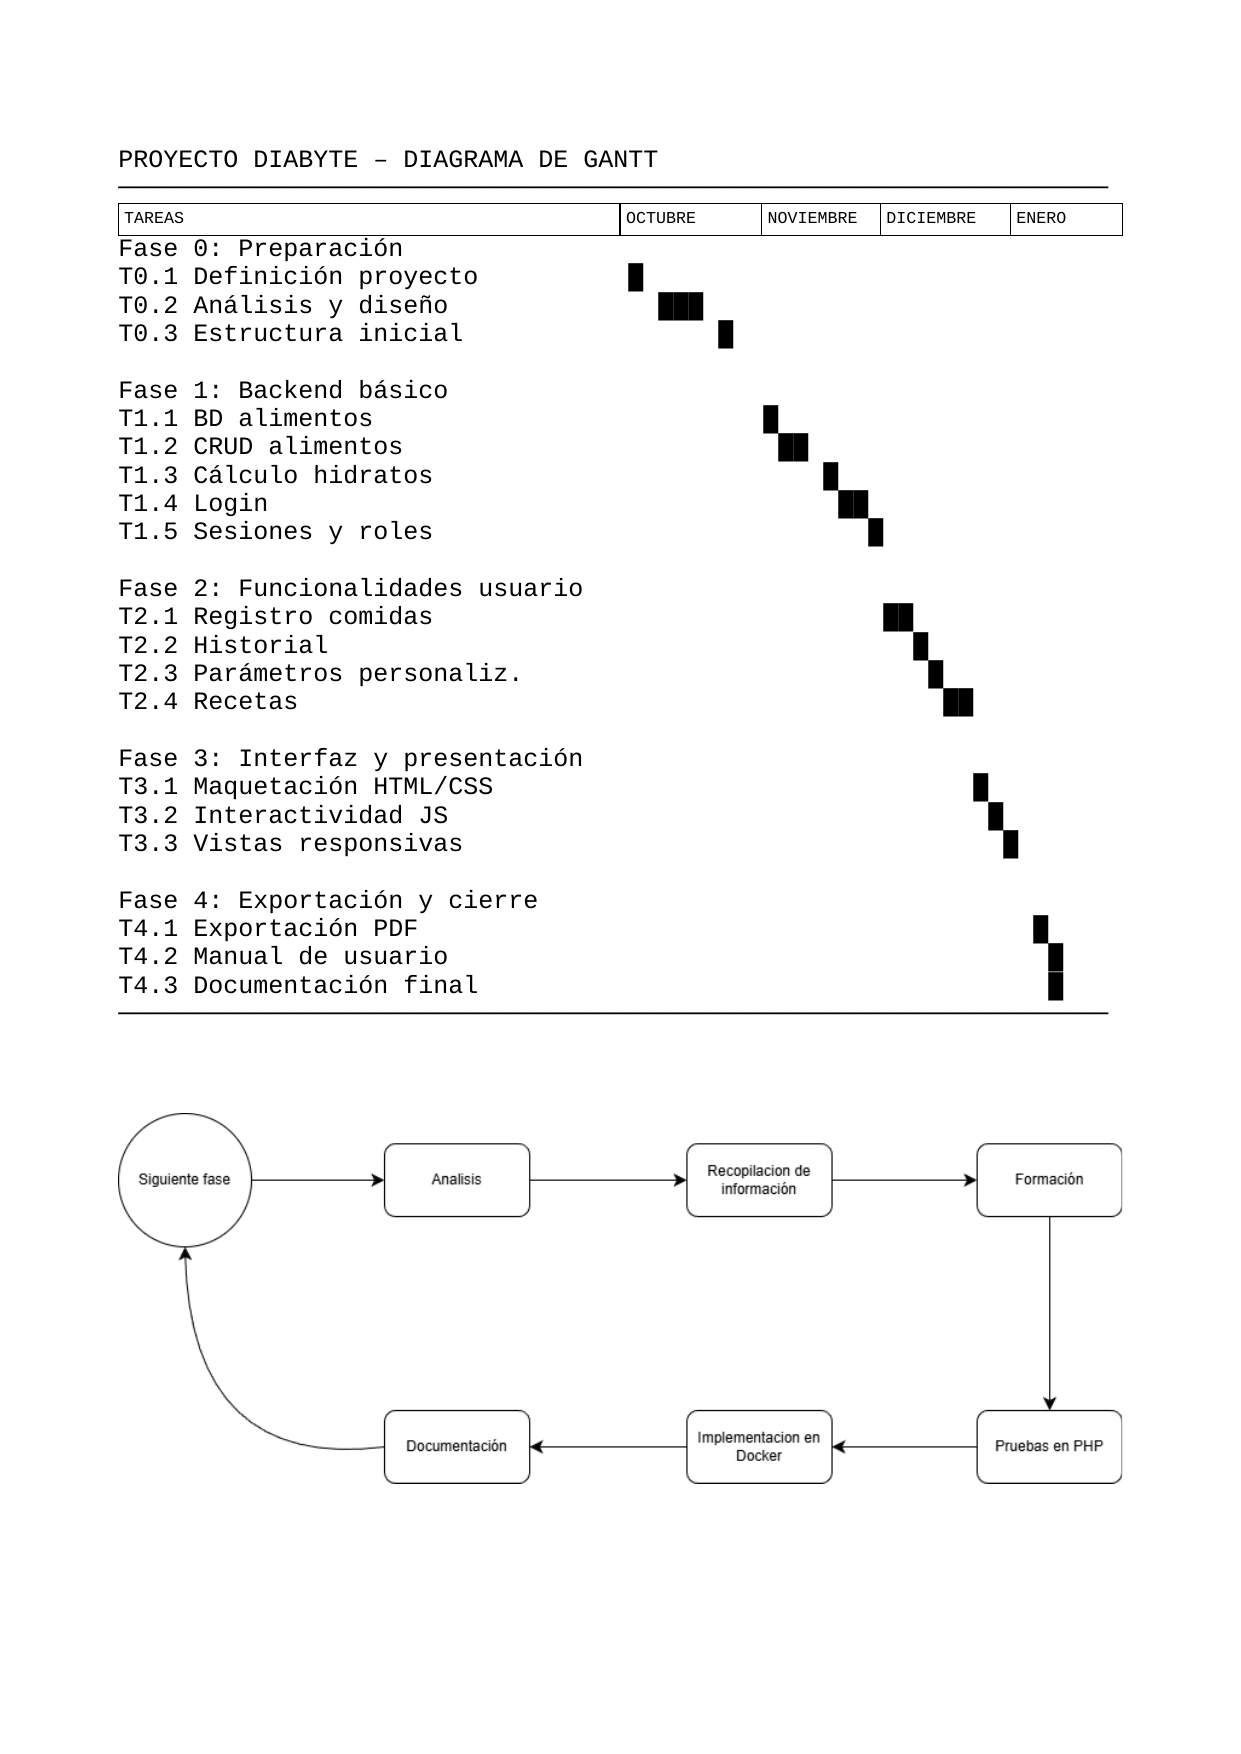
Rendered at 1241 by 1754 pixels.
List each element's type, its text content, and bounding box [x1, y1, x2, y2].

text T1.2 CRUD alimentos ██ [808, 434, 1122, 462]
text T2.3 Parámetros personaliz. █ [118, 661, 928, 689]
text T4.2 Manual de usuario █ [1063, 944, 1122, 972]
text T2.1 Registro comidas ██ [913, 604, 1122, 632]
text T3.3 Vistas responsivas █ [1018, 831, 1122, 859]
text T2.1 Registro comidas ██ [118, 604, 883, 632]
picture [118, 1113, 1123, 1484]
table_header NOVIEMBRE [762, 204, 880, 234]
text T3.2 Interactividad JS █ [1003, 802, 1122, 831]
text T4.3 Documentación final █ [1063, 972, 1122, 1001]
table_header TAREAS [119, 204, 619, 234]
text T4.1 Exportación PDF █ [1048, 916, 1122, 944]
text PROYECTO DIABYTE – DIAGRAMA DE GANTT [118, 146, 1122, 175]
text T2.2 Historial █ [118, 632, 913, 661]
text T2.3 Parámetros personaliz. █ [943, 661, 1122, 689]
table_header ENERO [1011, 204, 1122, 234]
text T0.2 Análisis y diseño ███ [703, 292, 1122, 321]
table_header OCTUBRE [621, 204, 761, 234]
text T0.2 Análisis y diseño ███ [118, 292, 658, 321]
text T3.3 Vistas responsivas █ [118, 831, 1003, 859]
table_header DICIEMBRE [881, 204, 1010, 234]
text Fase 3: Interfaz y presentación [118, 746, 1122, 774]
text T3.2 Interactividad JS █ [118, 802, 988, 831]
text T1.4 Login ██ [868, 491, 1122, 519]
text T1.5 Sesiones y roles █ [118, 519, 868, 547]
text T4.2 Manual de usuario █ [118, 944, 1048, 972]
text Fase 2: Funcionalidades usuario [118, 576, 1122, 604]
text T4.1 Exportación PDF █ [118, 916, 1033, 944]
text Fase 0: Preparación [118, 236, 1122, 264]
text T2.4 Recetas ██ [973, 689, 1122, 717]
text T1.2 CRUD alimentos ██ [118, 434, 778, 462]
text ────────────────────────────────────────────────────────────────── [118, 175, 1122, 203]
text Fase 1: Backend básico [118, 377, 1122, 406]
text T0.1 Definición proyecto █ [118, 264, 628, 292]
text T0.3 Estructura inicial █ [118, 321, 718, 349]
text T4.3 Documentación final █ [118, 972, 1048, 1001]
text T1.5 Sesiones y roles █ [883, 519, 1122, 547]
text Fase 4: Exportación y cierre [118, 887, 1122, 916]
text T3.1 Maquetación HTML/CSS █ [988, 774, 1122, 802]
text T0.1 Definición proyecto █ [643, 264, 1122, 292]
text T1.3 Cálculo hidratos █ [838, 462, 1122, 491]
text T0.3 Estructura inicial █ [733, 321, 1122, 349]
text T1.1 BD alimentos █ [778, 406, 1122, 434]
text T1.4 Login ██ [118, 491, 838, 519]
text T2.4 Recetas ██ [118, 689, 943, 717]
text T1.1 BD alimentos █ [118, 406, 763, 434]
text T3.1 Maquetación HTML/CSS █ [118, 774, 973, 802]
text T1.3 Cálculo hidratos █ [118, 462, 823, 491]
text ────────────────────────────────────────────────────────────────── [118, 1001, 1122, 1029]
text T2.2 Historial █ [928, 632, 1122, 661]
